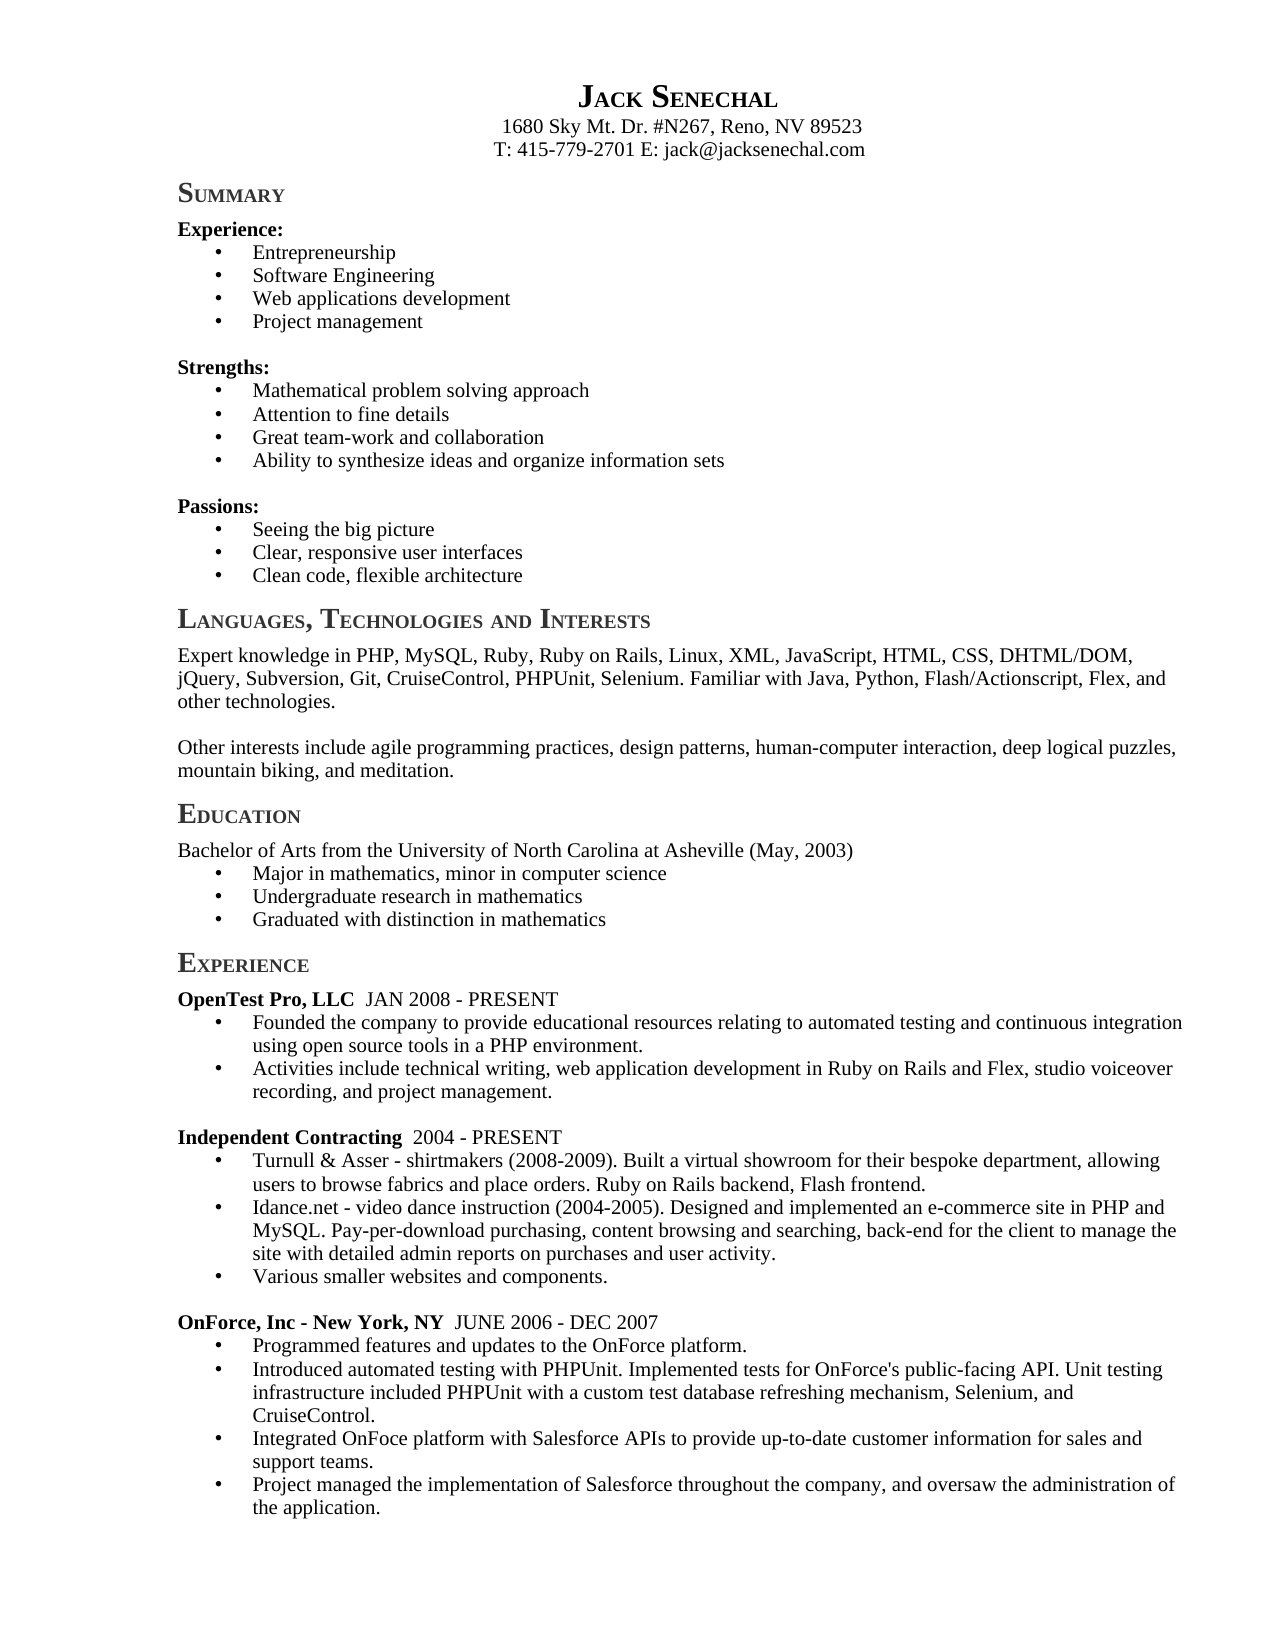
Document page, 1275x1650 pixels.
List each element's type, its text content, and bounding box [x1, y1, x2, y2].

subtitle Experience [317, 946, 1186, 978]
text T: 415-779-2701 E: jack@jacksenechal.com [177, 138, 493, 161]
text 1680 Sky Mt. Dr. #N267, Reno, NV 89523 [177, 115, 502, 138]
list Great team-work and collaboration [549, 426, 1186, 449]
text OpenTest Pro, LLC JAN 2008 - PRESENT [177, 987, 1186, 1011]
list Graduated with distinction in mathematics [215, 908, 252, 931]
list Introduced automated testing with PHPUnit. Implemented tests for OnForce's public-facing API. Unit testing infrastructure included PHPUnit with a custom test database refreshing mechanism, Selenium, and CruiseControl. [215, 1357, 1186, 1427]
list Clear, responsive user interfaces [215, 541, 252, 564]
list Great team-work and collaboration [215, 426, 252, 449]
list Clear, responsive user interfaces [528, 541, 1186, 564]
list Project management [428, 310, 1186, 333]
list Graduated with distinction in mathematics [611, 908, 1186, 931]
text OnForce, Inc - New York, NY JUNE 2006 - DEC 2007 [663, 1311, 1186, 1334]
list Turnull & Asser - shirtmakers (2008-2009). Built a virtual showroom for their bespoke department, allowing users to browse fabrics and place orders. Ruby on Rails backend, Flash frontend. [215, 1149, 1186, 1196]
list Activities include technical writing, web application development in Ruby on Rails and Flex, studio voiceover recording, and project management. [558, 1057, 1186, 1103]
text 1680 Sky Mt. Dr. #N267, Reno, NV 89523 [862, 115, 1186, 138]
subtitle Jack Senechal [177, 78, 577, 115]
text Other interests include agile programming practices, design patterns, human-computer interaction, deep logical puzzles, mountain biking, and meditation. [459, 736, 1186, 782]
list Project managed the implementation of Salesforce throughout the company, and oversaw the administration of the application. [386, 1473, 1186, 1519]
list Founded the company to provide educational resources relating to automated testing and continuous integration using open source tools in a PHP environment. [648, 1011, 1186, 1057]
subtitle Languages, Technologies and Interests [177, 602, 1186, 635]
text Strengths: [275, 356, 1186, 379]
text Independent Contracting 2004 - PRESENT [567, 1126, 1186, 1149]
list Major in mathematics, minor in computer science [672, 862, 1186, 885]
list Mathematical problem solving approach [215, 379, 252, 402]
list Programmed features and updates to the OnForce platform. [753, 1334, 1186, 1357]
list Undergraduate research in mathematics [215, 885, 252, 908]
list Various smaller websites and components. [613, 1265, 1186, 1288]
list Clean code, flexible architecture [528, 564, 1186, 587]
list Project management [215, 310, 252, 333]
text Bachelor of Arts from the University of North Carolina at Asheville (May, 2003) [859, 839, 1186, 862]
list Seeing the big picture [215, 518, 252, 541]
list Seeing the big picture [440, 518, 1186, 541]
list Software Engineering [215, 264, 252, 287]
list Entrepreneurship [215, 241, 252, 264]
subtitle Jack Senechal [787, 78, 1186, 115]
list Mathematical problem solving approach [595, 379, 1186, 402]
text Passions: [264, 495, 1186, 518]
list Clean code, flexible architecture [215, 564, 252, 587]
list Entrepreneurship [401, 241, 1186, 264]
list Web applications development [215, 287, 252, 310]
list Software Engineering [440, 264, 1186, 287]
list Undergraduate research in mathematics [588, 885, 1186, 908]
list Attention to fine details [215, 402, 1186, 426]
list Idance.net - video dance instruction (2004-2005). Designed and implemented an e-commerce site in PHP and MySQL. Pay-per-download purchasing, content browsing and searching, back-end for the client to manage the site with detailed admin reports on purchases and user activity. [782, 1196, 1186, 1265]
subtitle Education [177, 797, 1186, 830]
list Integrated OnFoce platform with Salesforce APIs to provide up-to-date customer information for sales and support teams. [379, 1427, 1186, 1473]
list Ability to synthesize ideas and organize information sets [730, 449, 1186, 472]
subtitle Summary [292, 176, 1186, 208]
list Web applications development [515, 287, 1186, 310]
text Expert knowledge in PHP, MySQL, Ruby, Ruby on Rails, Linux, XML, JavaScript, HTML, CSS, DHTML/DOM, jQuery, Subversion, Git, CruiseControl, PHPUnit, Selenium. Familiar with Java, Python, Flash/Actionscript, Flex, and other technologies. [341, 644, 1186, 713]
list Various smaller websites and components. [215, 1265, 252, 1288]
text Experience: [177, 217, 1186, 241]
text T: 415-779-2701 E: jack@jacksenechal.com [871, 138, 1186, 161]
